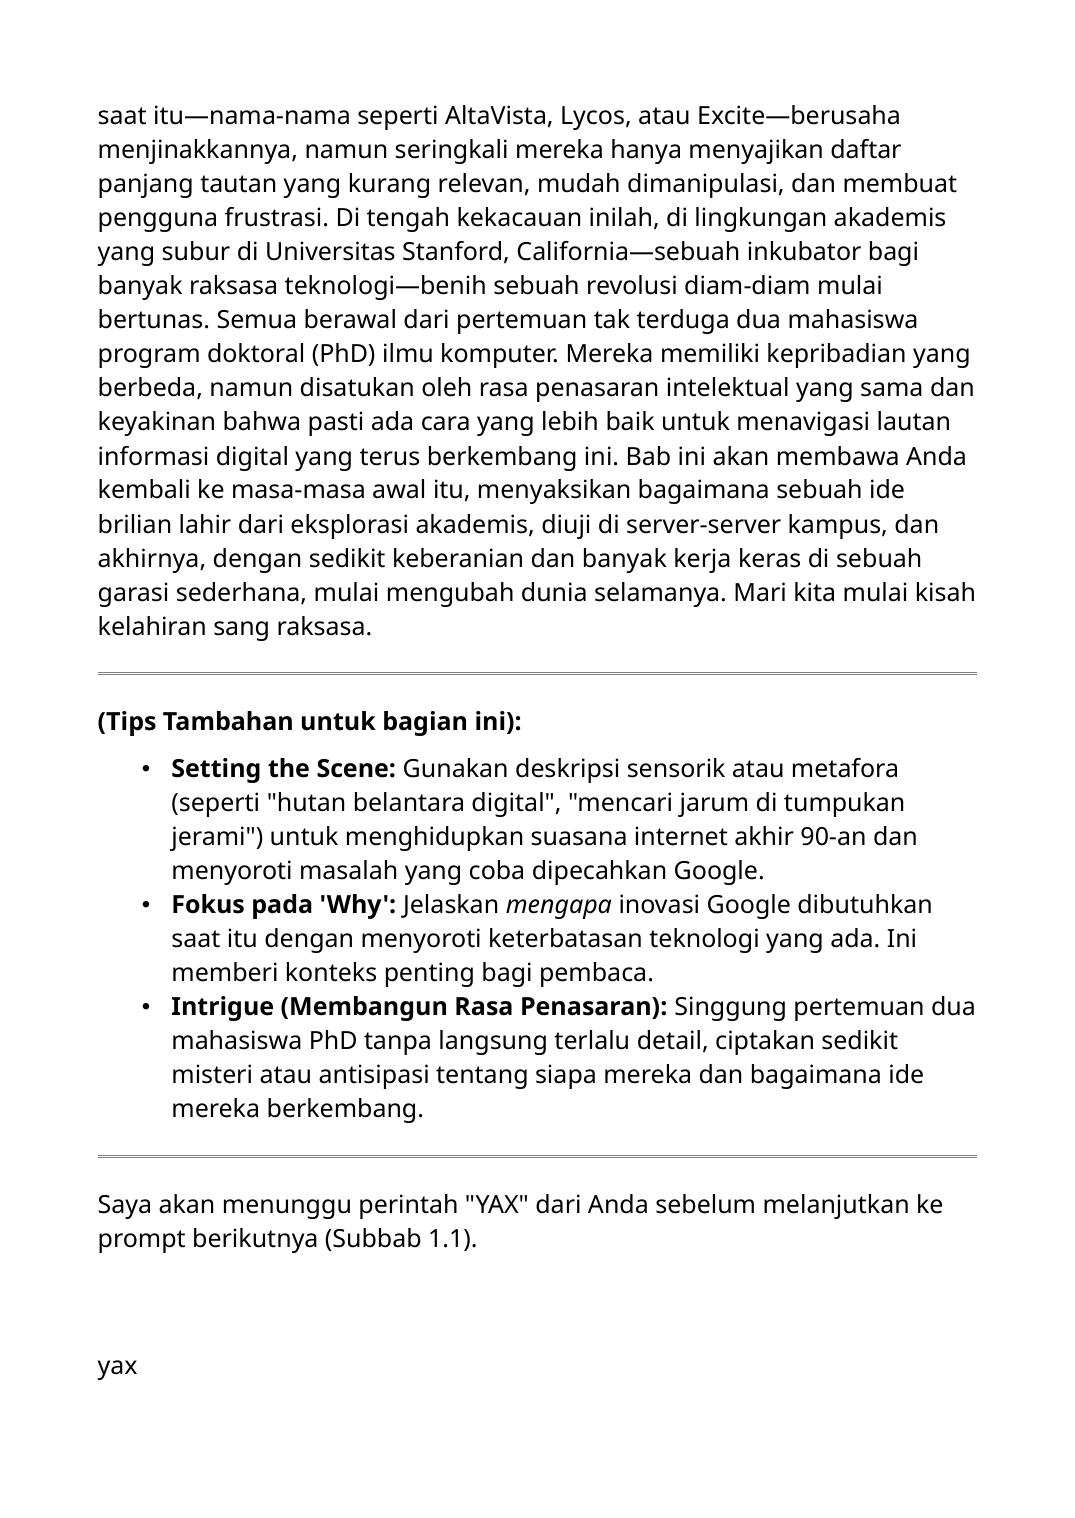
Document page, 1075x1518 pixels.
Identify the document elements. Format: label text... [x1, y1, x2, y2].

text Saya akan menunggu perintah "YAX" dari Anda sebelum melanjutkan ke prompt berikutnya (Subbab 1.1). [97, 1186, 977, 1254]
list Fokus pada 'Why': Jelaskan mengapa inovasi Google dibutuhkan saat itu dengan menyoroti keterbatasan teknologi yang ada. Ini memberi konteks penting bagi pembaca. [142, 887, 977, 989]
text (Tips Tambahan untuk bagian ini): [97, 704, 977, 738]
list Setting the Scene: Gunakan deskripsi sensorik atau metafora (seperti "hutan belantara digital", "mencari jarum di tumpukan jerami") untuk menghidupkan suasana internet akhir 90-an dan menyoroti masalah yang coba dipecahkan Google. [142, 750, 977, 887]
text saat itu—nama-nama seperti AltaVista, Lycos, atau Excite—berusaha menjinakkannya, namun seringkali mereka hanya menyajikan daftar panjang tautan yang kurang relevan, mudah dimanipulasi, dan membuat pengguna frustrasi. Di tengah kekacauan inilah, di lingkungan akademis yang subur di Universitas Stanford, California—sebuah inkubator bagi banyak raksasa teknologi—benih sebuah revolusi diam-diam mulai bertunas. Semua berawal dari pertemuan tak terduga dua mahasiswa program doktoral (PhD) ilmu komputer. Mereka memiliki kepribadian yang berbeda, namun disatukan oleh rasa penasaran intelektual yang sama dan keyakinan bahwa pasti ada cara yang lebih baik untuk menavigasi lautan informasi digital yang terus berkembang ini. Bab ini akan membawa Anda kembali ke masa-masa awal itu, menyaksikan bagaimana sebuah ide brilian lahir dari eksplorasi akademis, diuji di server-server kampus, dan akhirnya, dengan sedikit keberanian dan banyak kerja keras di sebuah garasi sederhana, mulai mengubah dunia selamanya. Mari kita mulai kisah kelahiran sang raksasa. [97, 97, 977, 642]
list Intrigue (Membangun Rasa Penasaran): Singgung pertemuan dua mahasiswa PhD tanpa langsung terlalu detail, ciptakan sedikit misteri atau antisipasi tentang siapa mereka dan bagaimana ide mereka berkembang. [142, 989, 977, 1125]
text yax [97, 1348, 977, 1382]
